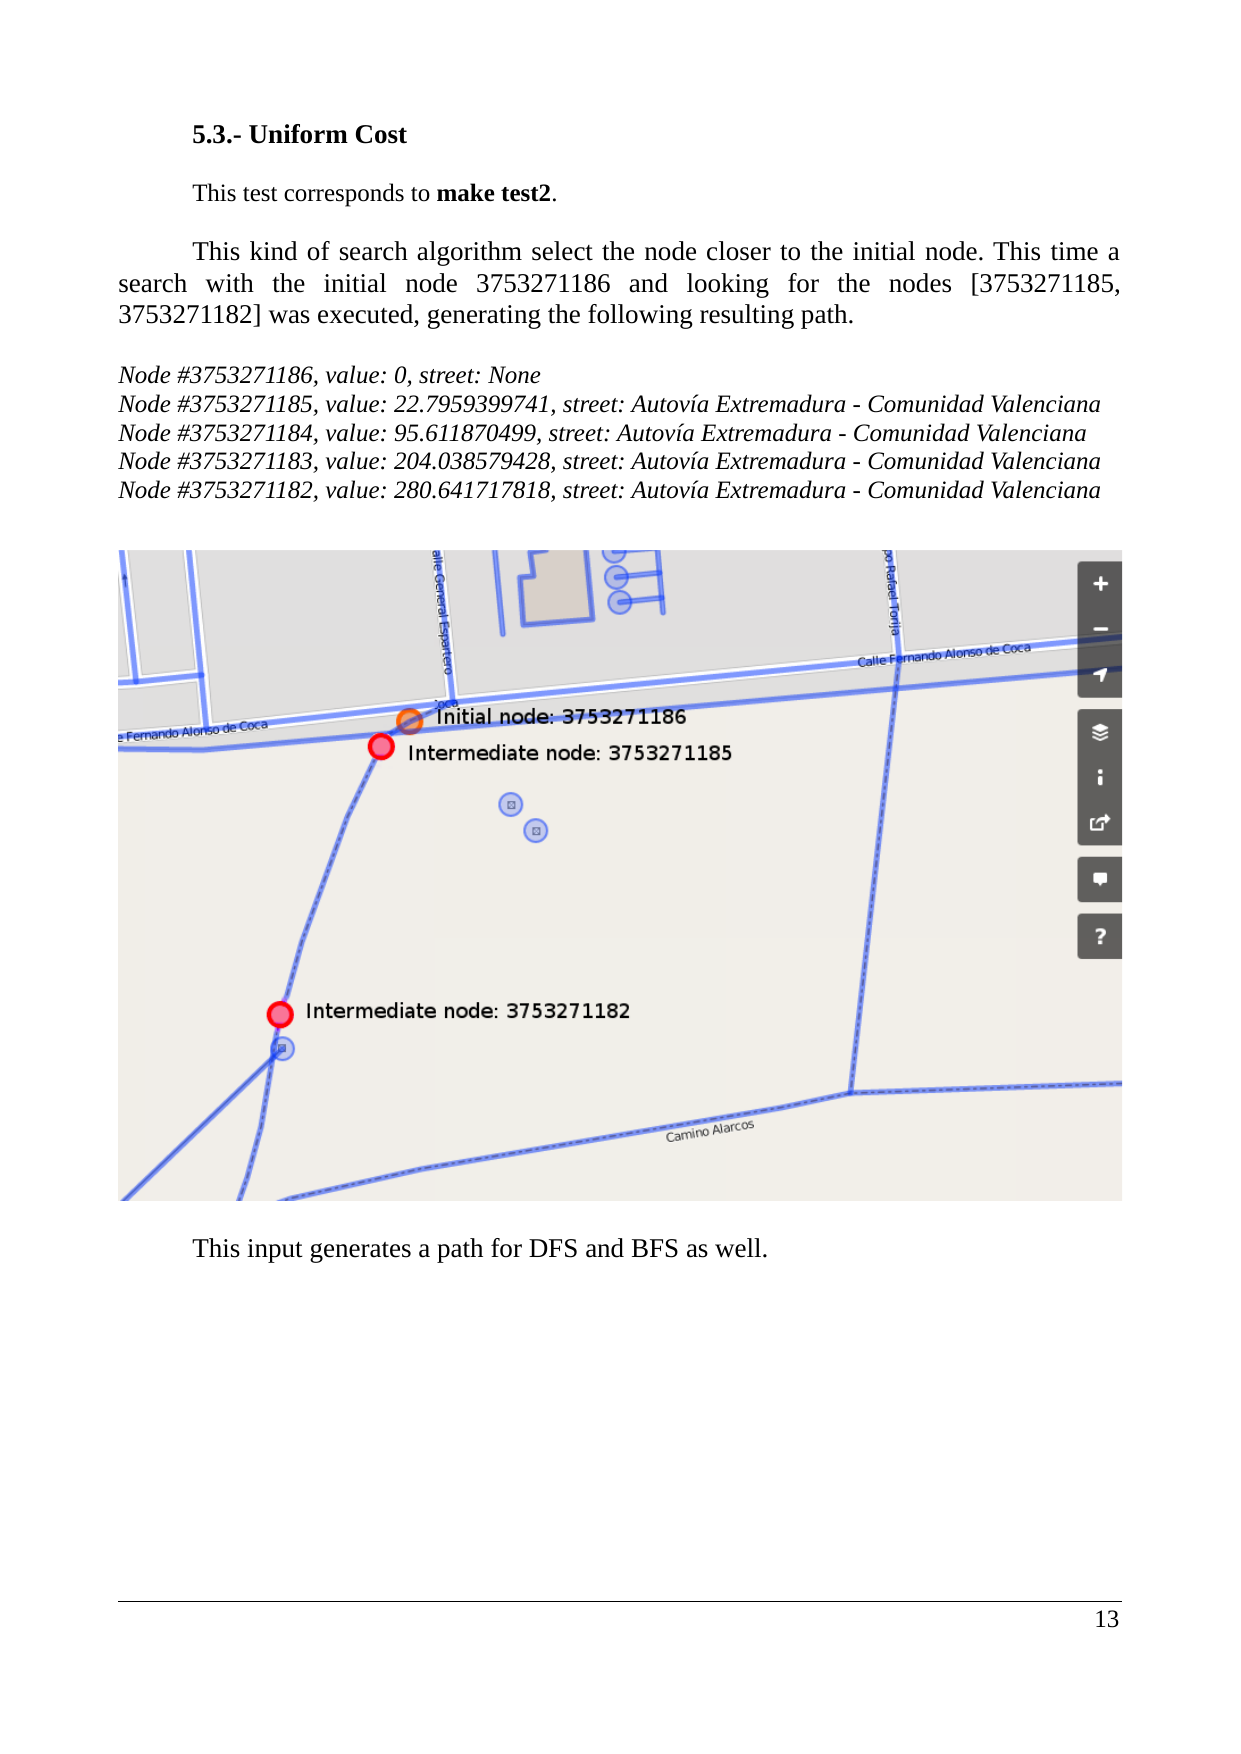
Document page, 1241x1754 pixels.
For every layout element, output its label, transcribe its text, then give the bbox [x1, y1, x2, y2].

text Node #3753271186, value: 0, street: None [118, 360, 1122, 389]
text Node #3753271182, value: 280.641717818, street: Autovía Extremadura - Comunidad Valenciana [118, 475, 1122, 504]
text Node #3753271184, value: 95.611870499, street: Autovía Extremadura - Comunidad Valenciana [118, 418, 1122, 446]
text Node #3753271185, value: 22.7959399741, street: Autovía Extremadura - Comunidad Valenciana [118, 389, 1122, 418]
text This test corresponds to make test2. [118, 178, 1122, 207]
text This kind of search algorithm select the node closer to the initial node. This time a search with the initial node 3753271186 and looking for the nodes [3753271185, 3753271182] was executed, generating the following resulting path. [118, 236, 1122, 329]
text 5.3.- Uniform Cost [118, 118, 1122, 149]
text Node #3753271183, value: 204.038579428, street: Autovía Extremadura - Comunidad Valenciana [118, 446, 1122, 475]
text This input generates a path for DFS and BFS as well. [118, 1232, 1122, 1263]
picture [118, 549, 1123, 1201]
